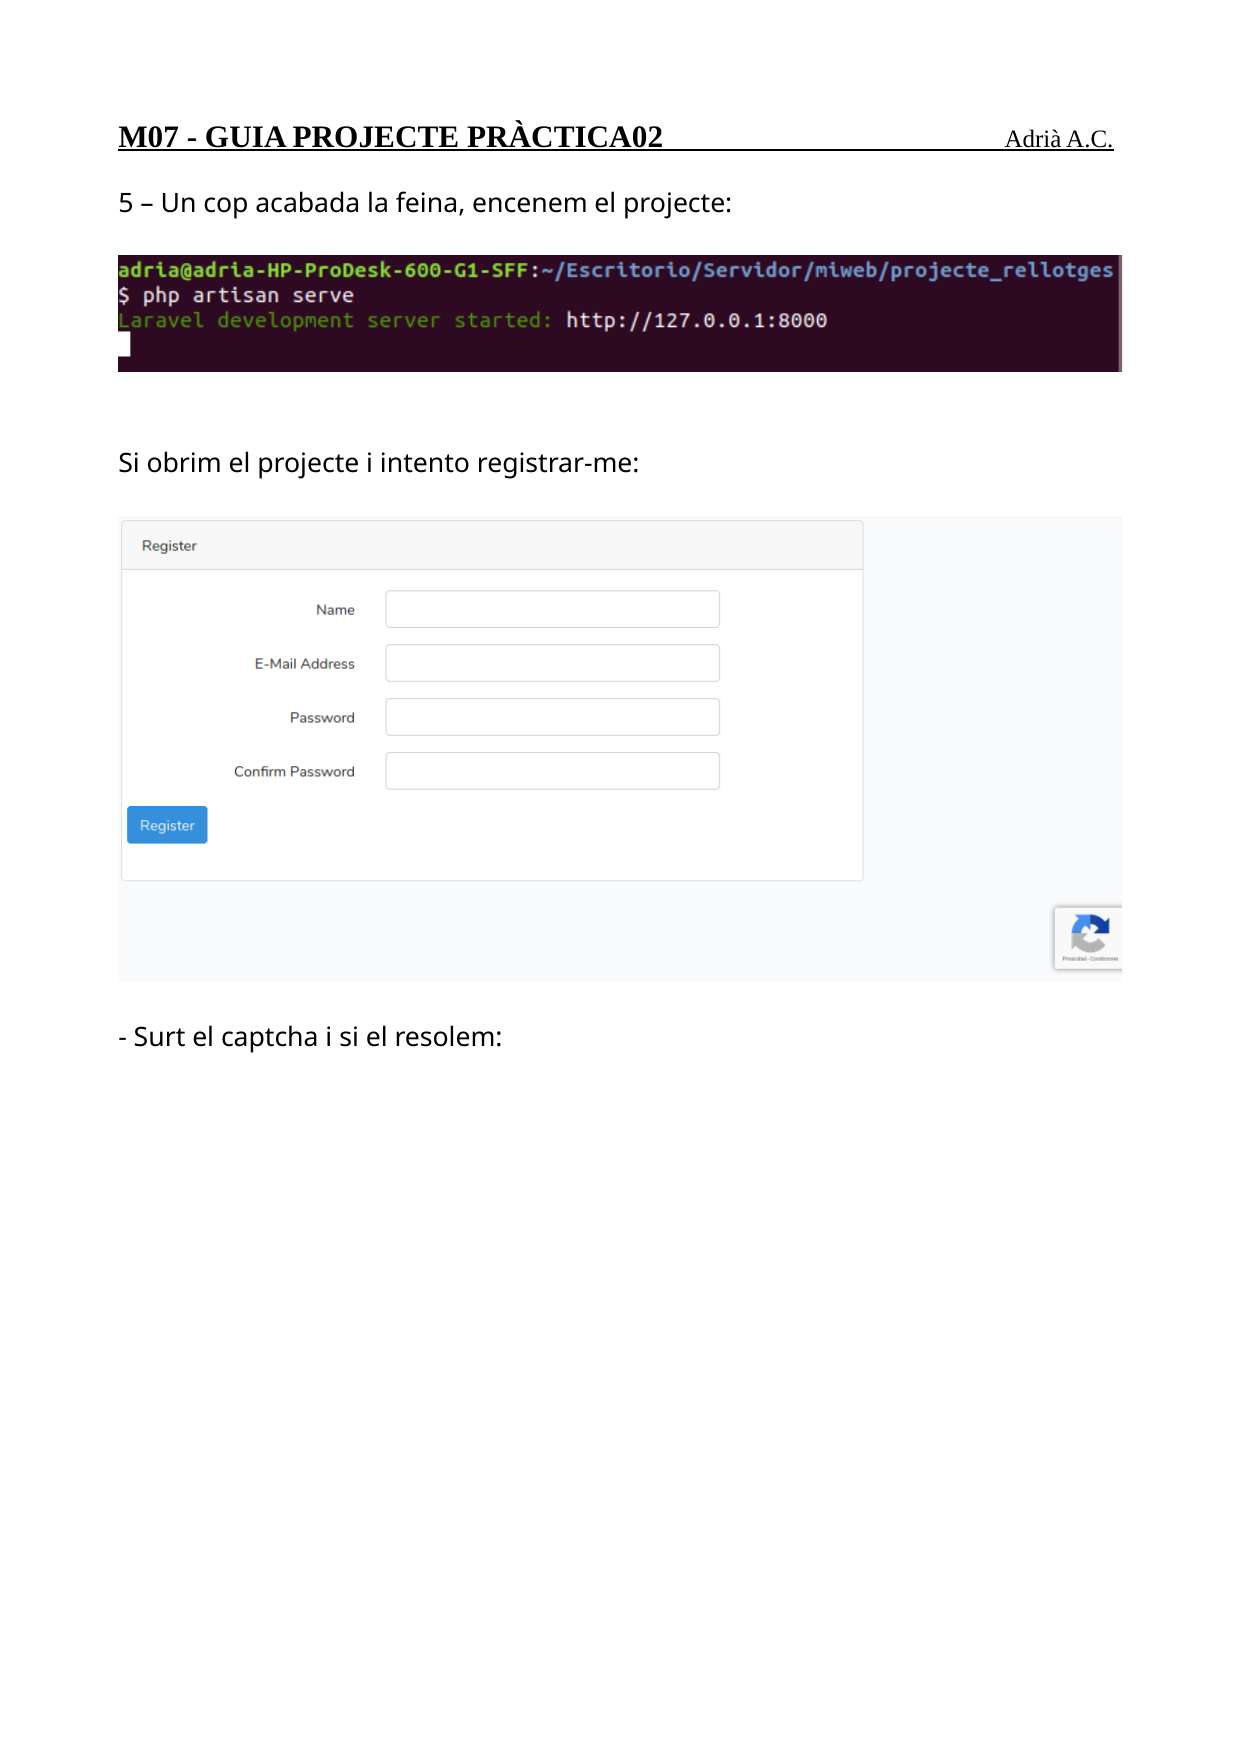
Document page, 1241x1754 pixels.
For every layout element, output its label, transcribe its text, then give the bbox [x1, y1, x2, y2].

text 5 – Un cop acabada la feina, encenem el projecte: [118, 183, 1122, 220]
text - Surt el captcha i si el resolem: [118, 1018, 1122, 1054]
picture [118, 516, 1123, 982]
text Si obrim el projecte i intento registrar-me: [118, 444, 1122, 480]
picture [118, 255, 1123, 372]
